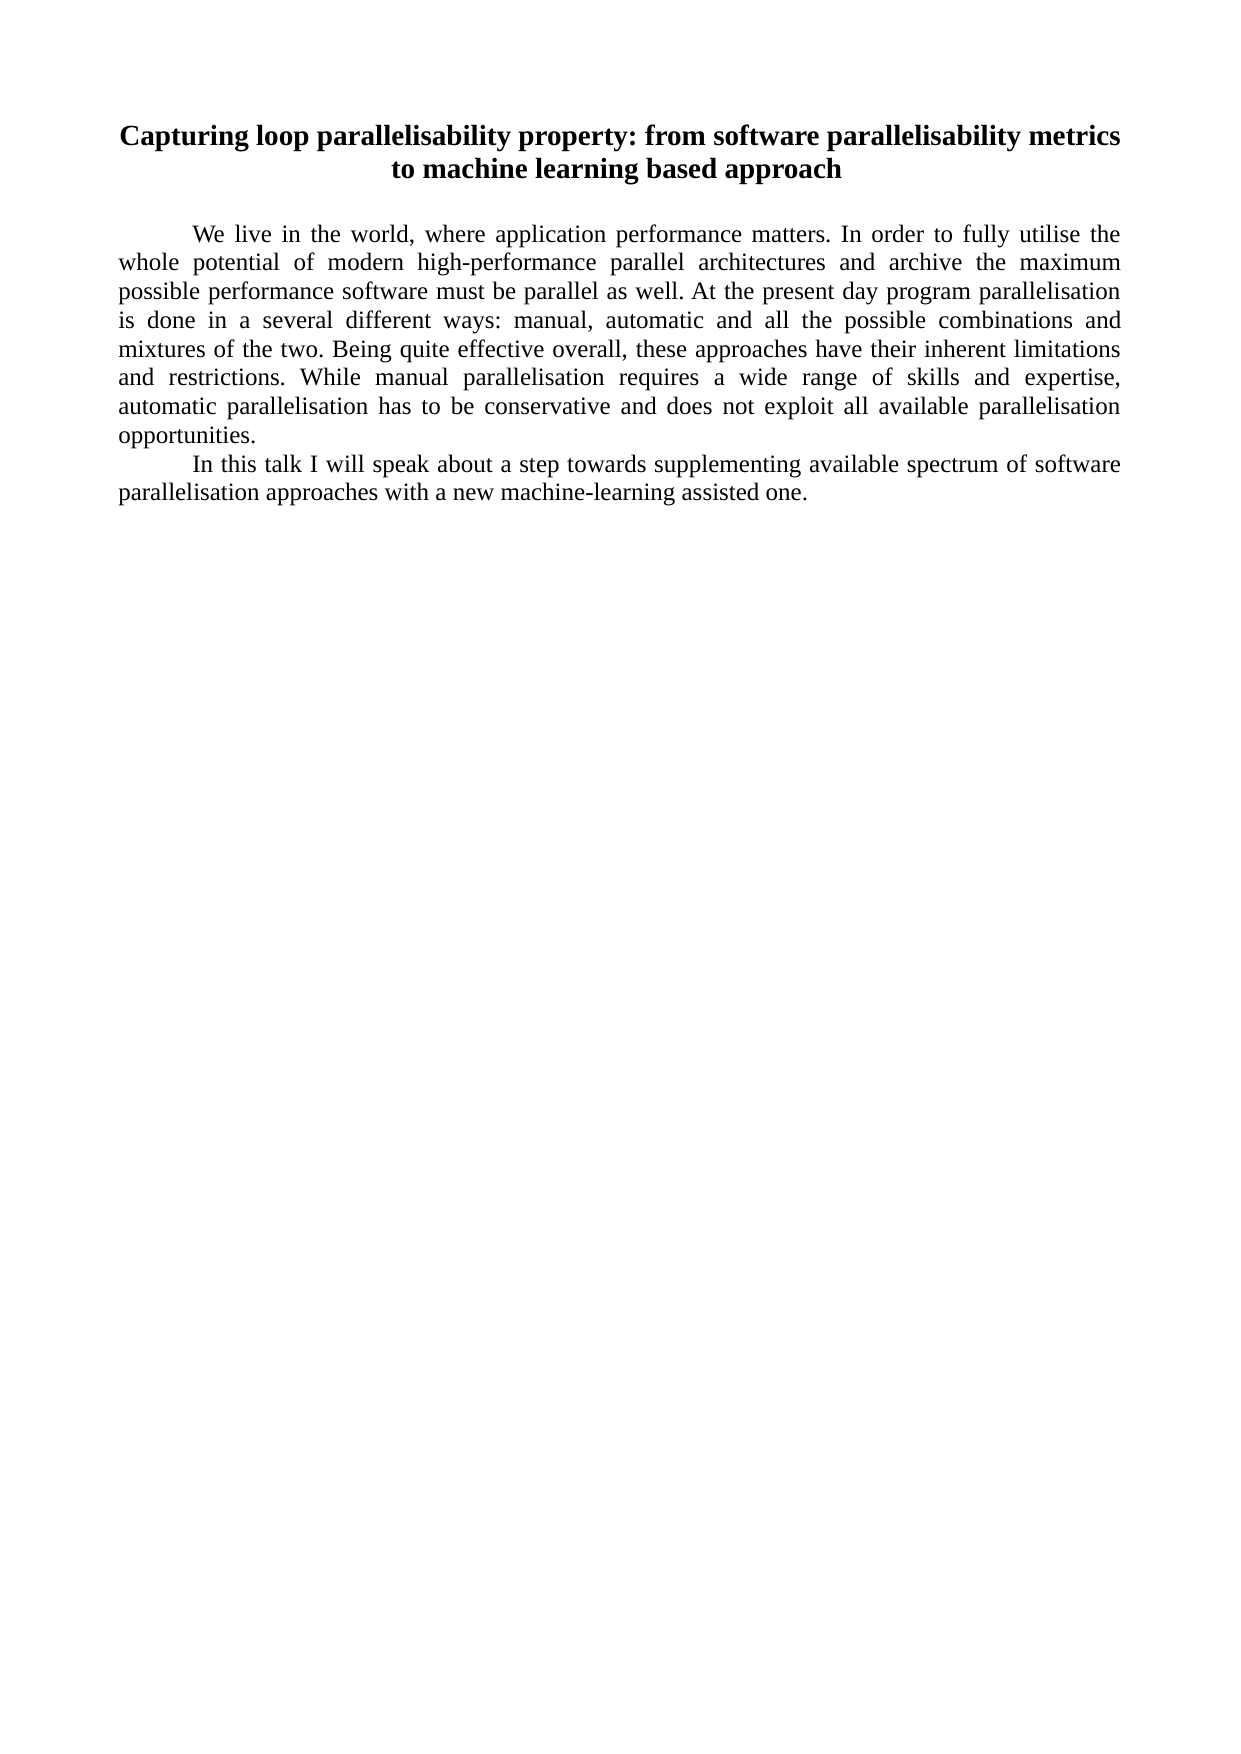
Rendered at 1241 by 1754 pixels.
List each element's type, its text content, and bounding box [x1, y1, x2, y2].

text In this talk I will speak about a step towards supplementing available spectrum of software parallelisation approaches with a new machine-learning assisted one. [118, 449, 1122, 506]
text Capturing loop parallelisability property: from software parallelisability metrics to machine learning based approach [118, 118, 1122, 185]
text We live in the world, where application performance matters. In order to fully utilise the whole potential of modern high-performance parallel architectures and archive the maximum possible performance software must be parallel as well. At the present day program parallelisation is done in a several different ways: manual, automatic and all the possible combinations and mixtures of the two. Being quite effective overall, these approaches have their inherent limitations and restrictions. While manual parallelisation requires a wide range of skills and expertise, automatic parallelisation has to be conservative and does not exploit all available parallelisation opportunities. [118, 219, 1122, 449]
